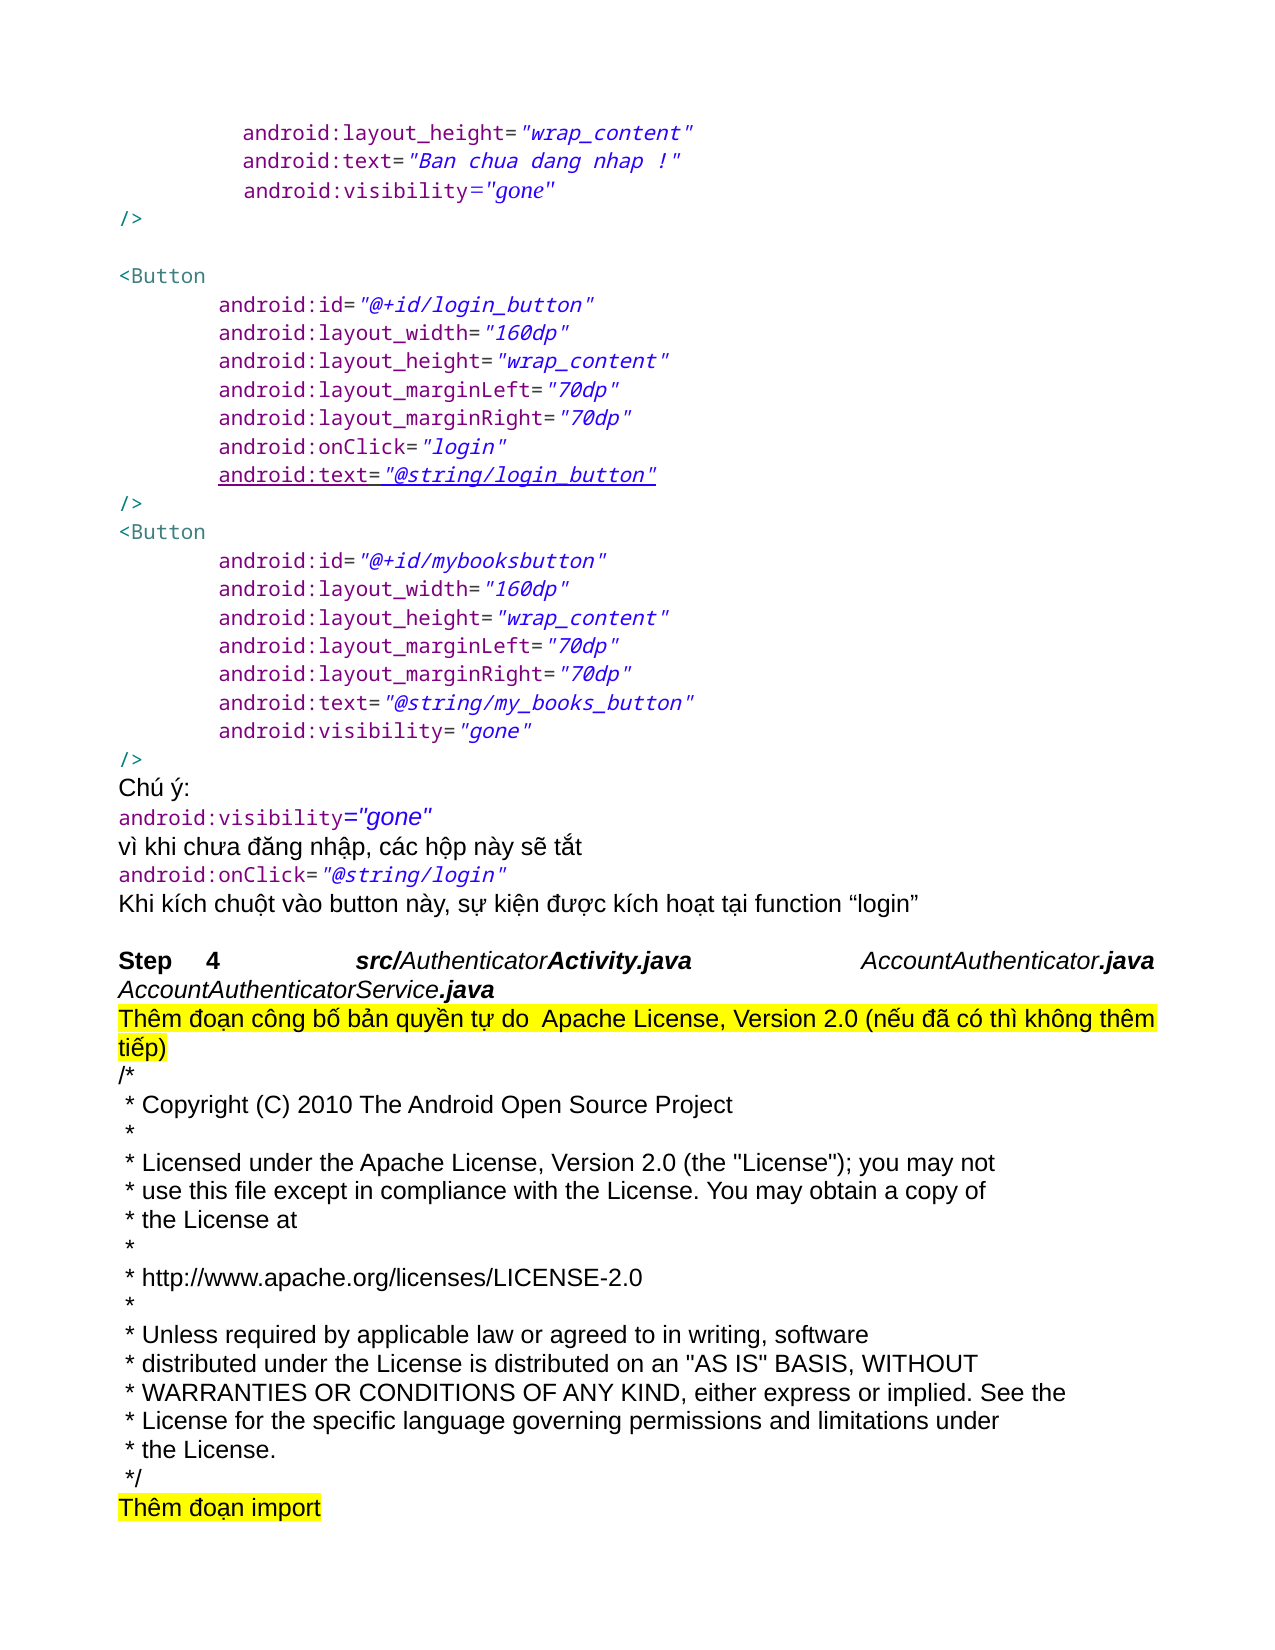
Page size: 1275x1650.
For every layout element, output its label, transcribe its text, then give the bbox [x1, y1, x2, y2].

text * Copyright (C) 2010 The Android Open Source Project [118, 1090, 1157, 1119]
text android:id="@+id/login_button" [118, 290, 1157, 318]
text android:layout_marginLeft="70dp" [118, 631, 1157, 659]
text /* [118, 1061, 1157, 1090]
text /> [118, 204, 1157, 233]
text * http://www.apache.org/licenses/LICENSE-2.0 [118, 1262, 1157, 1291]
text * use this file except in compliance with the License. You may obtain a copy of [118, 1176, 1157, 1205]
text Khi kích chuột vào button này, sự kiện được kích hoạt tại function “login” [118, 889, 1157, 917]
text * the License. [118, 1435, 1157, 1464]
text <Button [118, 261, 1157, 290]
text Thêm đoạn import [118, 1492, 1157, 1521]
text android:layout_width="160dp" [118, 574, 1157, 603]
text * WARRANTIES OR CONDITIONS OF ANY KIND, either express or implied. See the [118, 1377, 1157, 1406]
text * [118, 1291, 1157, 1320]
text android:layout_marginLeft="70dp" [118, 375, 1157, 403]
text * the License at [118, 1205, 1157, 1234]
text Chú ý: [118, 773, 1157, 802]
text android:layout_height="wrap_content" [118, 118, 1157, 147]
text android:id="@+id/mybooksbutton" [118, 546, 1157, 574]
text */ [118, 1464, 1157, 1492]
text android:onClick="@string/login" [118, 860, 1157, 889]
text * [118, 1234, 1157, 1262]
text * Unless required by applicable law or agreed to in writing, software [118, 1320, 1157, 1349]
text vì khi chưa đăng nhập, các hộp này sẽ tắt [118, 832, 1157, 860]
text * License for the specific language governing permissions and limitations under [118, 1406, 1157, 1435]
text android:layout_width="160dp" [118, 318, 1157, 347]
text * Licensed under the Apache License, Version 2.0 (the "License"); you may not [118, 1147, 1157, 1176]
text android:layout_height="wrap_content" [118, 347, 1157, 375]
text android:visibility="gone" [118, 716, 1157, 745]
text android:text="@string/my_books_button" [118, 688, 1157, 716]
text android:text="@string/login_button" [118, 460, 1157, 489]
text android:layout_height="wrap_content" [118, 603, 1157, 631]
text * distributed under the License is distributed on an "AS IS" BASIS, WITHOUT [118, 1349, 1157, 1377]
text Thêm đoạn công bố bản quyền tự do Apache License, Version 2.0 (nếu đã có thì không thêm tiếp) [118, 1004, 1157, 1061]
text /> [118, 745, 1157, 773]
text * [118, 1119, 1157, 1147]
text Step 4 src/AuthenticatorActivity.java AccountAuthenticator.java AccountAuthenticatorService.java [118, 946, 1157, 1004]
text /> [118, 489, 1157, 517]
text android:visibility="gone" [118, 802, 1157, 832]
text android:layout_marginRight="70dp" [118, 403, 1157, 432]
text <Button [118, 517, 1157, 546]
text android:layout_marginRight="70dp" [118, 659, 1157, 688]
text android:visibility="gone" [118, 175, 1157, 204]
text android:onClick="login" [118, 432, 1157, 460]
text android:text="Ban chua dang nhap !" [118, 147, 1157, 175]
